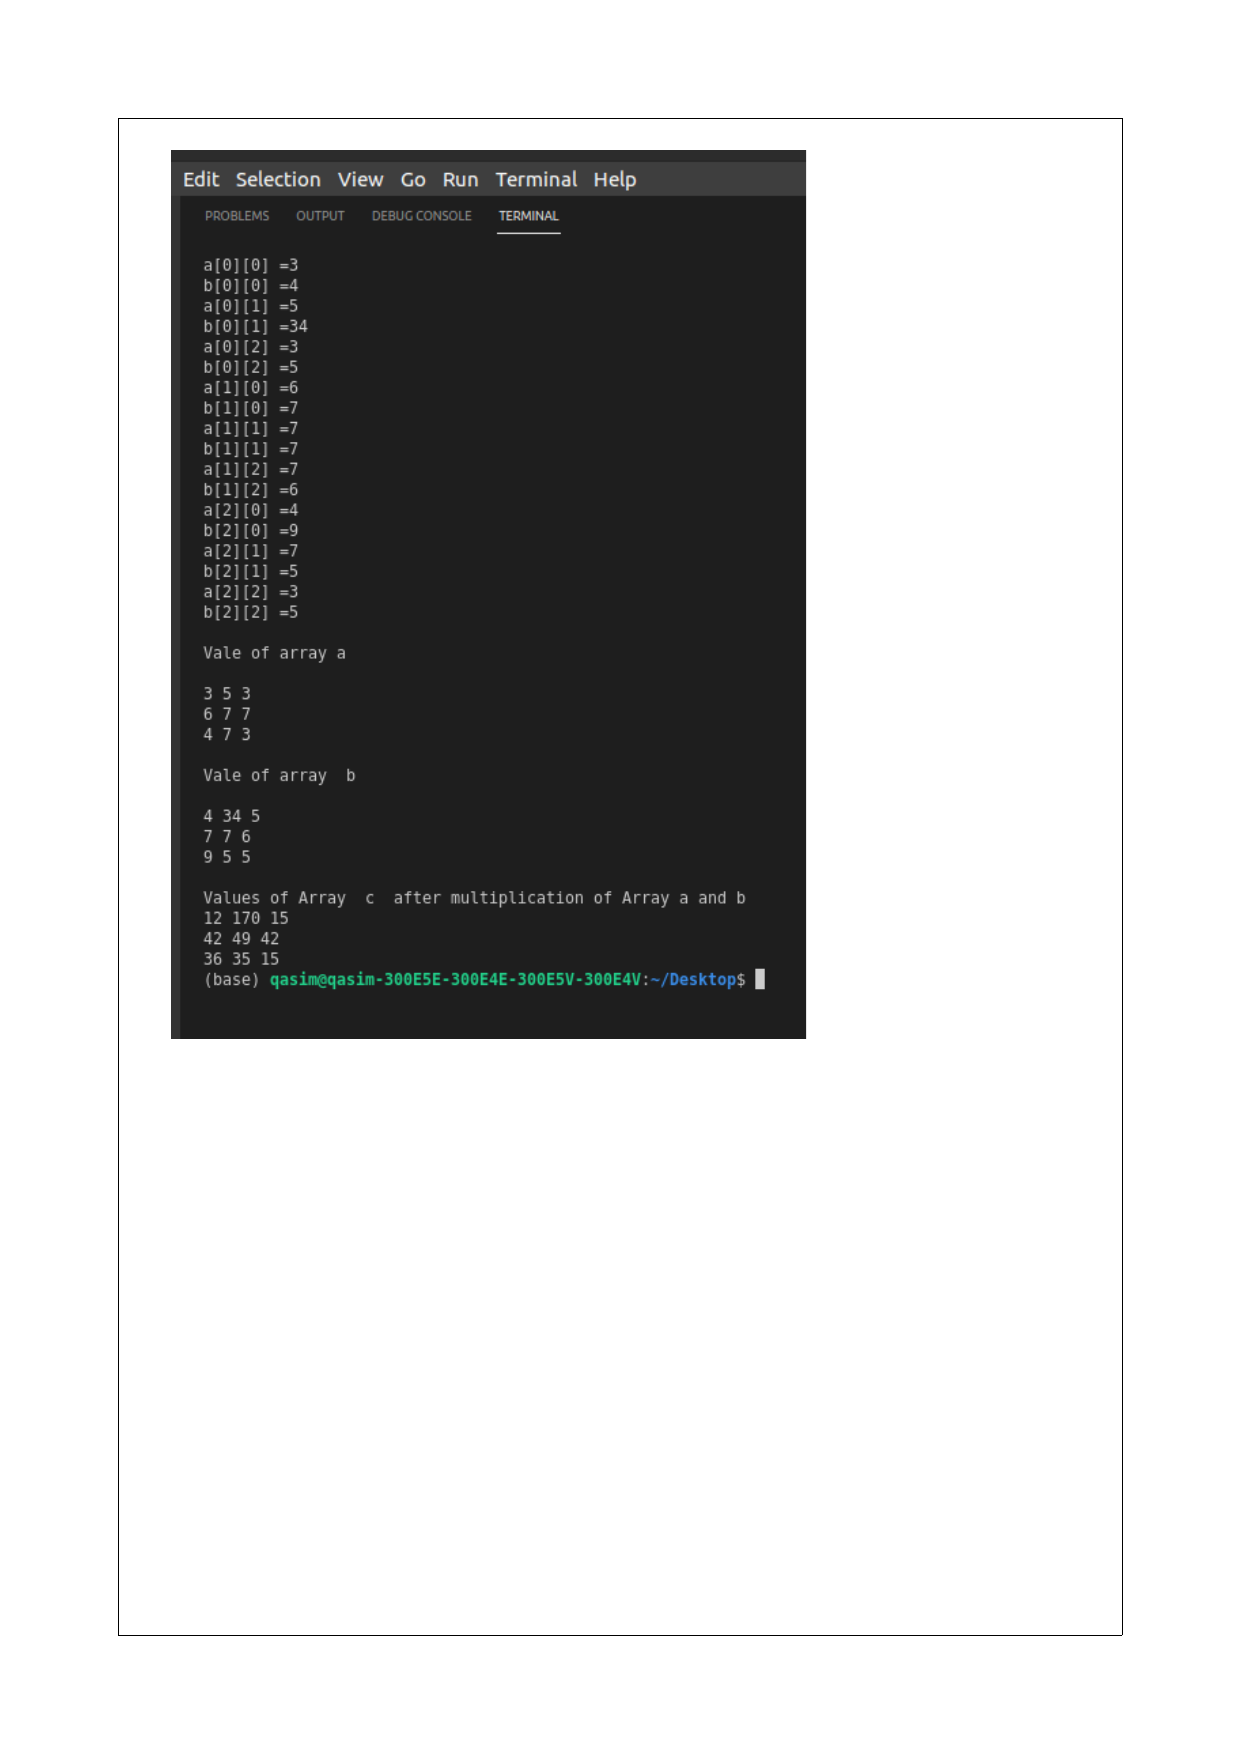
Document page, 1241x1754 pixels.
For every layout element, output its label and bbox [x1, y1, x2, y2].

picture [171, 150, 353, 1039]
